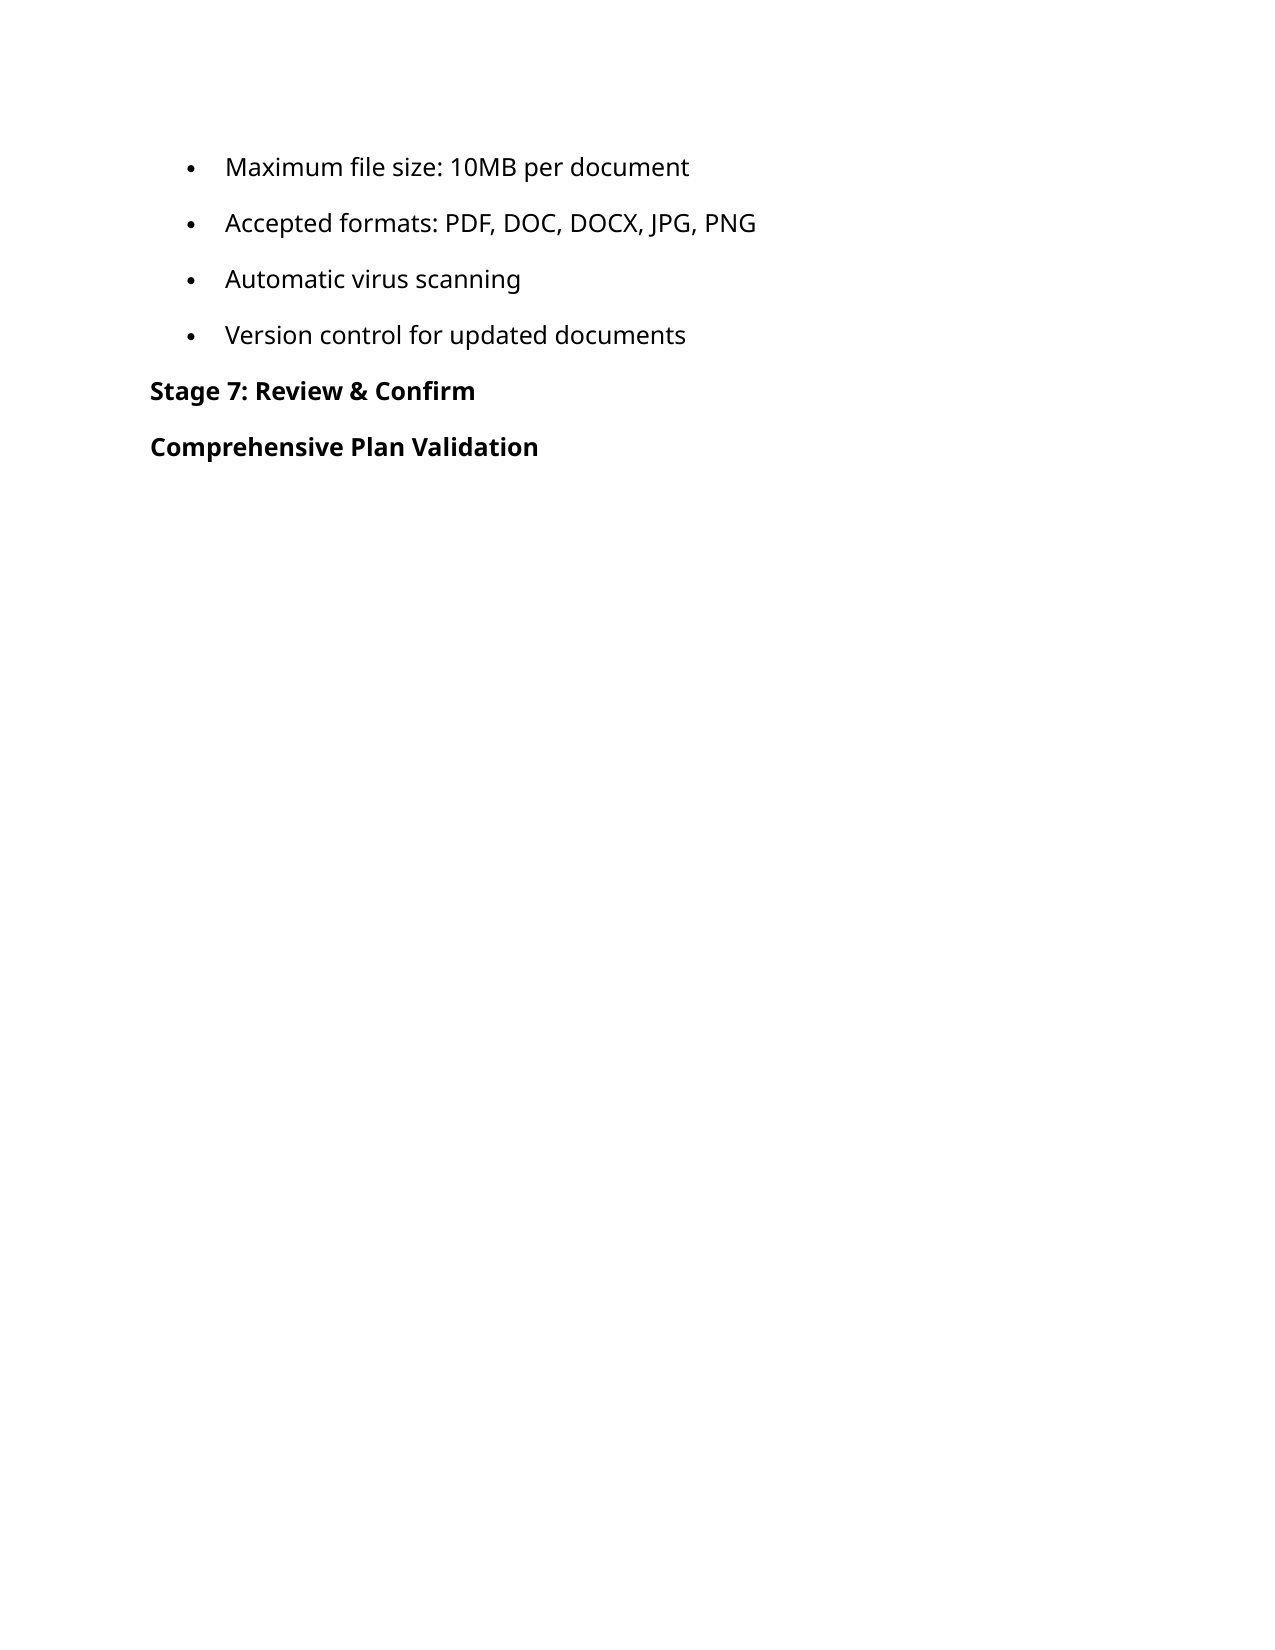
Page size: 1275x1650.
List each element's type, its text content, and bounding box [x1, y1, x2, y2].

text Comprehensive Plan Validation [150, 429, 1125, 463]
list Maximum file size: 10MB per document [187, 150, 1125, 184]
list Accepted formats: PDF, DOC, DOCX, JPG, PNG [187, 206, 1125, 240]
list Version control for updated documents [187, 317, 1125, 352]
list Automatic virus scanning [187, 262, 1125, 296]
text Stage 7: Review & Confirm [150, 373, 1125, 407]
